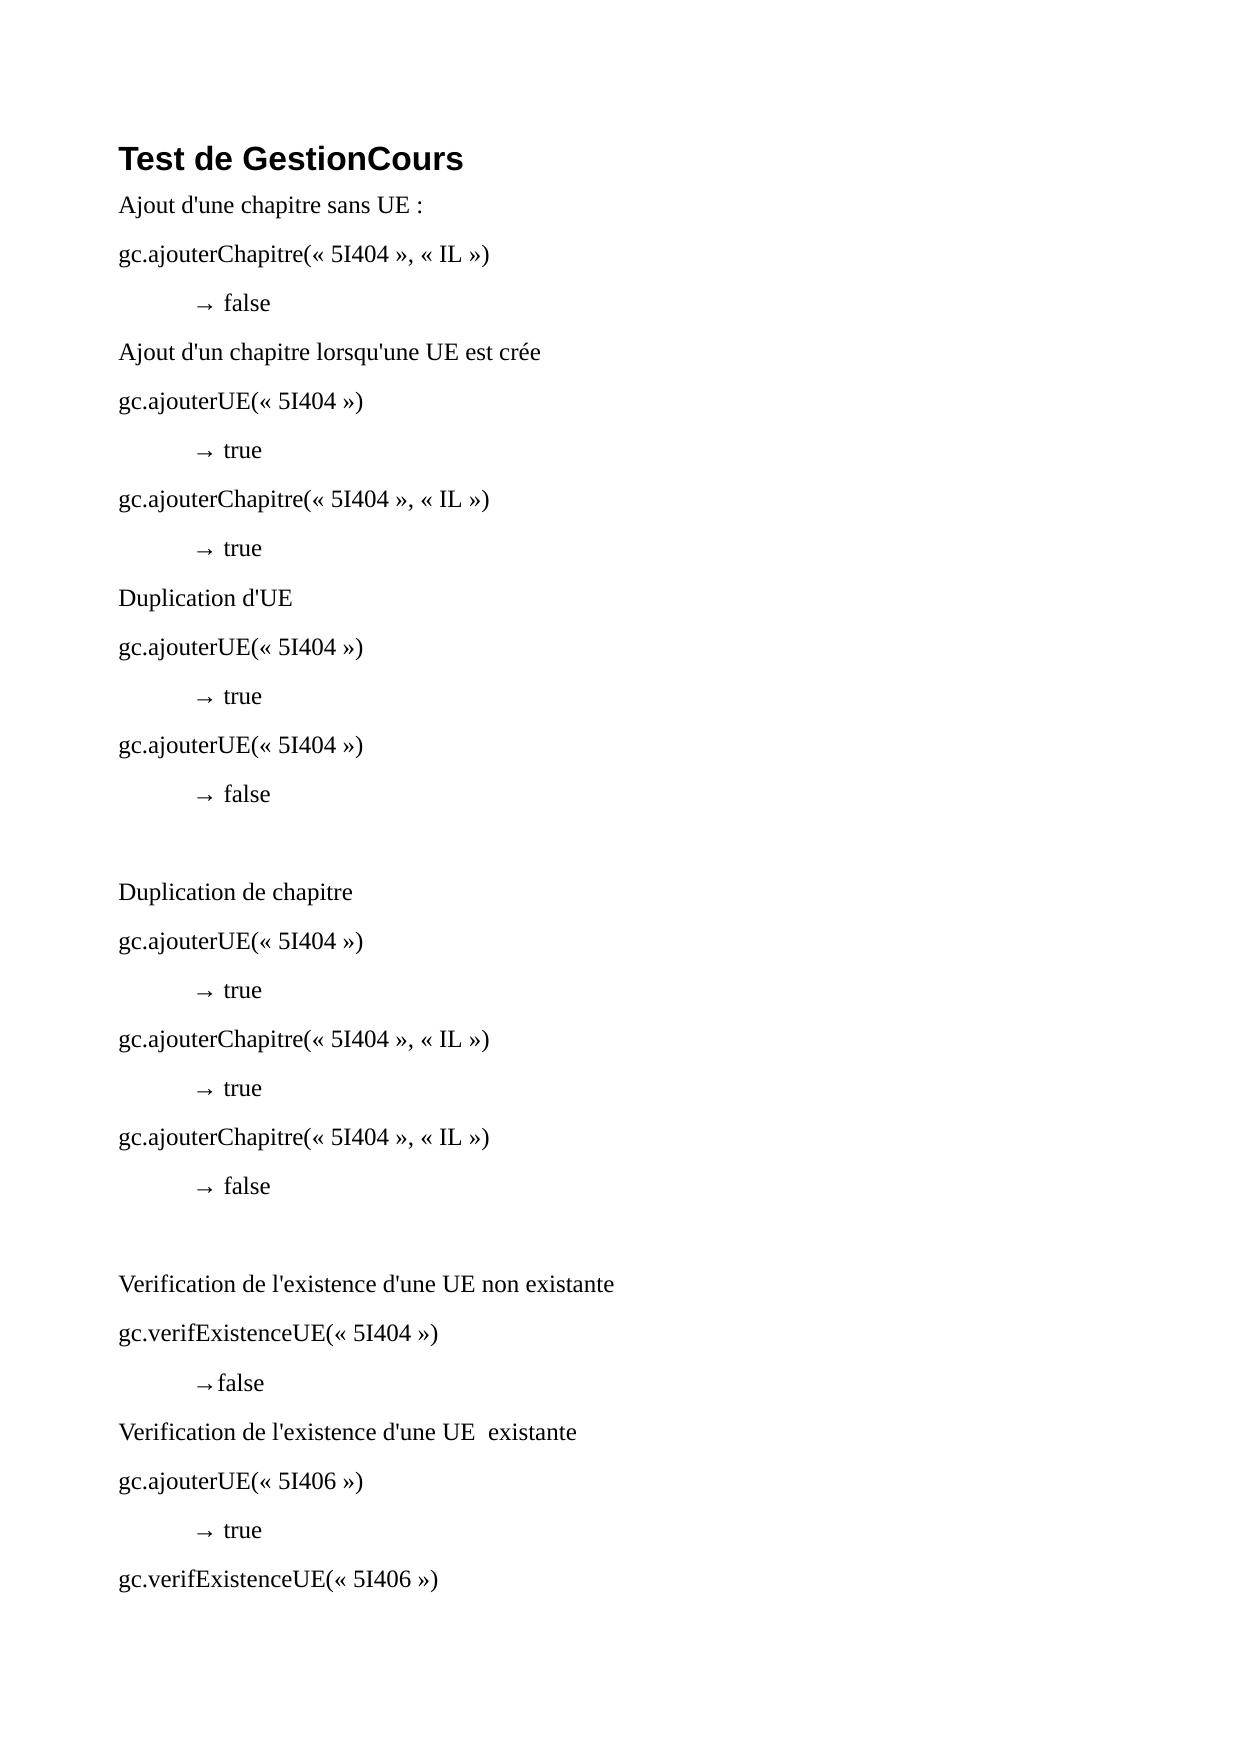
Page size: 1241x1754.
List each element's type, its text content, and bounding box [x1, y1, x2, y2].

text →false [118, 1368, 1122, 1396]
subtitle Test de GestionCours [118, 139, 1122, 178]
text gc.verifExistenceUE(« 5I406 ») [118, 1564, 1122, 1593]
text → false [118, 288, 1122, 317]
text → true [118, 435, 1122, 464]
text gc.ajouterUE(« 5I406 ») [118, 1466, 1122, 1494]
text → true [118, 1515, 1122, 1543]
text gc.ajouterUE(« 5I404 ») [118, 386, 1122, 415]
text gc.verifExistenceUE(« 5I404 ») [118, 1318, 1122, 1347]
text Verification de l'existence d'une UE existante [118, 1417, 1122, 1445]
text gc.ajouterUE(« 5I404 ») [118, 730, 1122, 758]
text → true [118, 533, 1122, 562]
text → false [118, 1171, 1122, 1200]
text gc.ajouterChapitre(« 5I404 », « IL ») [118, 1024, 1122, 1053]
text Duplication d'UE [118, 583, 1122, 611]
text gc.ajouterChapitre(« 5I404 », « IL ») [118, 239, 1122, 268]
text → false [118, 779, 1122, 808]
text gc.ajouterChapitre(« 5I404 », « IL ») [118, 1122, 1122, 1151]
text Duplication de chapitre [118, 877, 1122, 906]
text gc.ajouterUE(« 5I404 ») [118, 632, 1122, 660]
text → true [118, 681, 1122, 709]
text → true [118, 975, 1122, 1004]
text gc.ajouterUE(« 5I404 ») [118, 926, 1122, 955]
text Ajout d'un chapitre lorsqu'une UE est crée [118, 337, 1122, 366]
text → true [118, 1073, 1122, 1102]
text Verification de l'existence d'une UE non existante [118, 1269, 1122, 1298]
text gc.ajouterChapitre(« 5I404 », « IL ») [118, 484, 1122, 513]
text Ajout d'une chapitre sans UE : [118, 190, 1122, 219]
